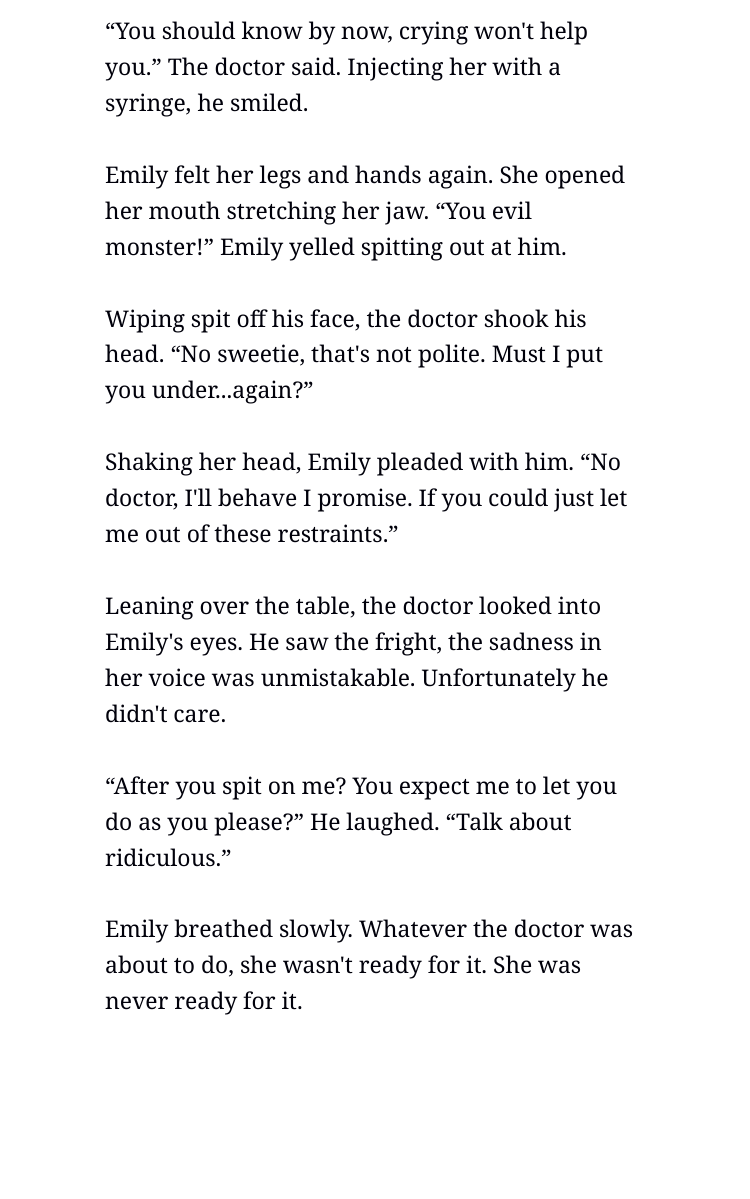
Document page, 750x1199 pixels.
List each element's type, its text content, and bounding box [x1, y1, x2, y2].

text Emily felt her legs and hands again. She opened her mouth stretching her jaw. “You evil monster!” Emily yelled spitting out at him. [105, 159, 645, 262]
text Emily breathed slowly. Whatever the doctor was about to do, she wasn't ready for it. She was never ready for it. [105, 913, 645, 1017]
text Shaking her head, Emily pleaded with him. “No doctor, I'll behave I promise. If you could just let me out of these restraints.” [105, 446, 645, 549]
text Wiping spit off his face, the doctor shook his head. “No sweetie, that's not polite. Must I put you under...again?” [105, 302, 645, 406]
text Leaning over the table, the doctor looked into Emily's eyes. He saw the fright, the sadness in her voice was unmistakable. Unfortunately he didn't care. [105, 590, 645, 729]
text “You should know by now, crying won't help you.” The doctor said. Injecting her with a syringe, he smiled. [105, 15, 645, 118]
text “After you spit on me? You expect me to let you do as you please?” He laughed. “Talk about ridiculous.” [105, 770, 645, 873]
